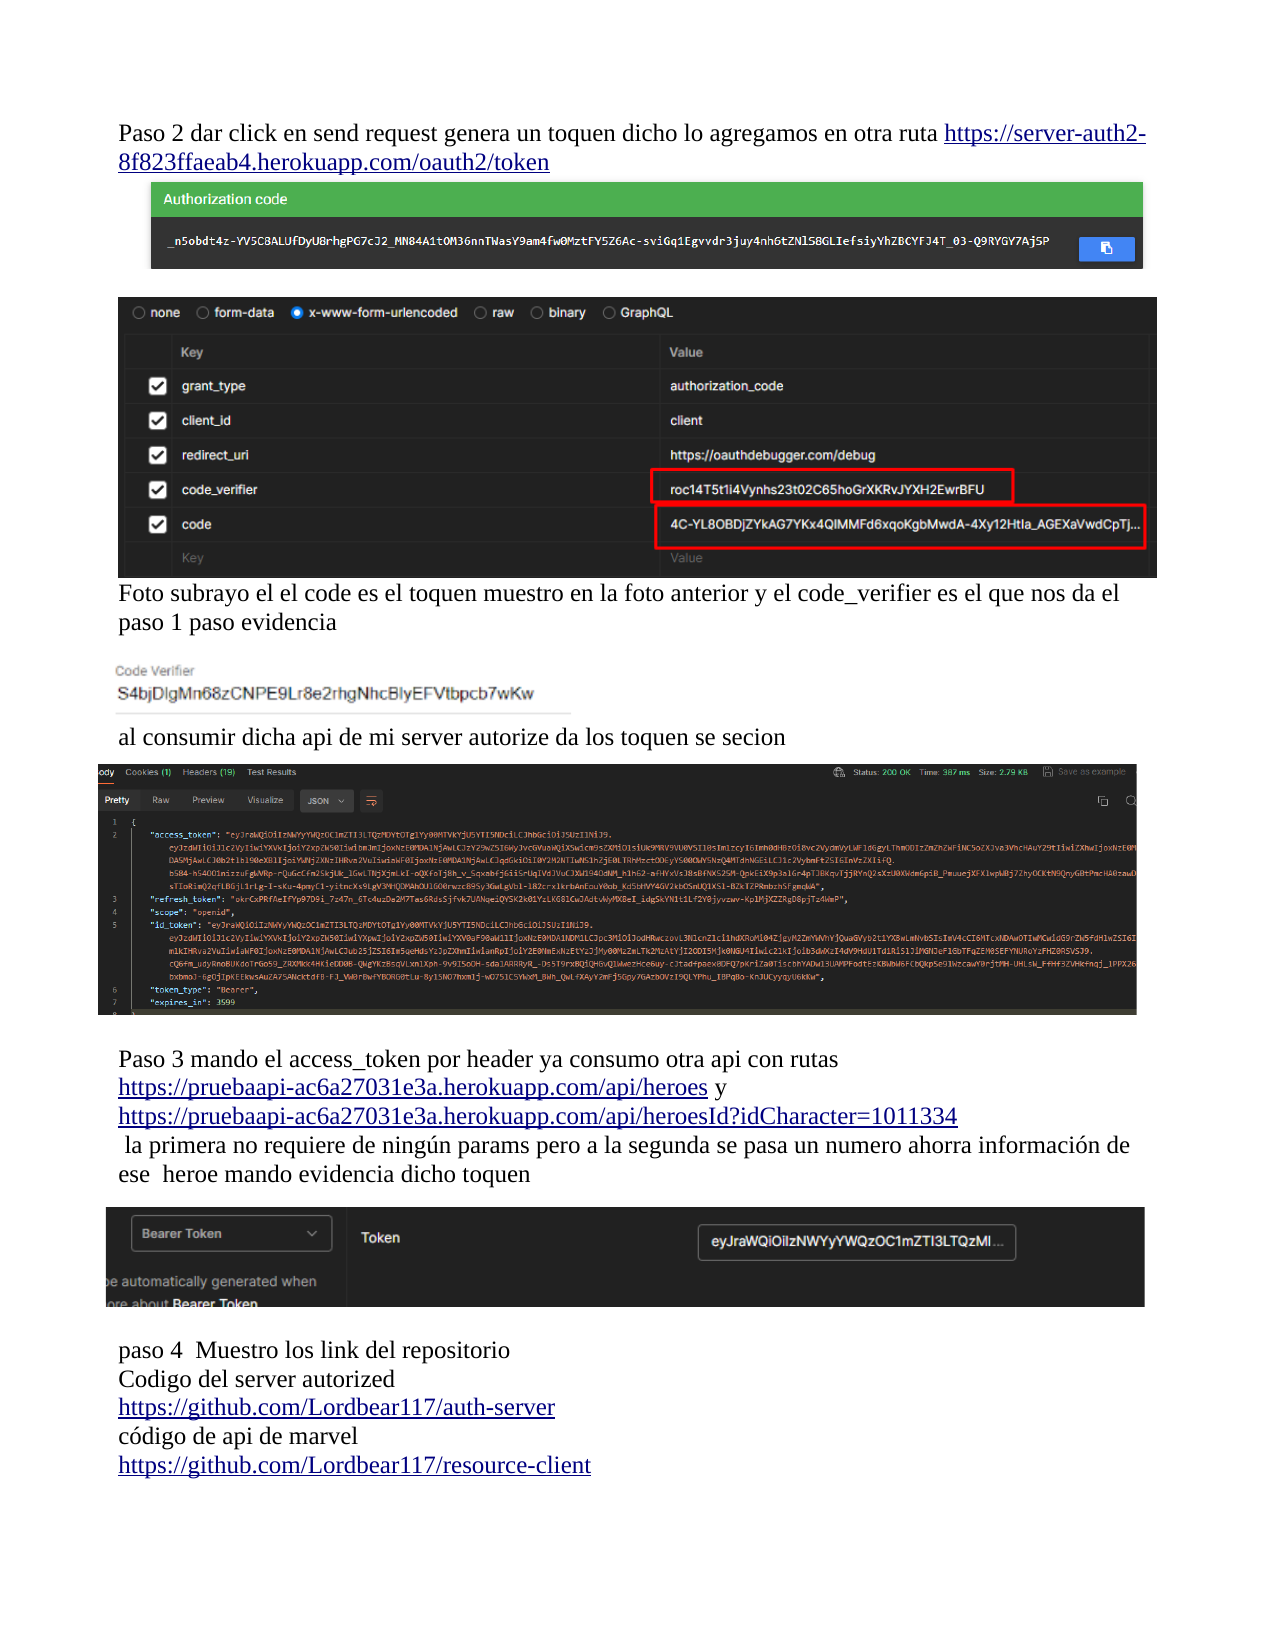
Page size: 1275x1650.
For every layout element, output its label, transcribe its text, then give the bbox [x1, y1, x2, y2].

text al consumir dicha api de mi server autorize da los toquen se secion [118, 722, 1157, 751]
picture [105, 1207, 1145, 1307]
text Foto subrayo el el code es el toquen muestro en la foto anterior y el code_verifier es el que nos da el paso 1 paso evidencia [118, 578, 1157, 636]
text paso 4 Muestro los link del repositorio [118, 1335, 1157, 1364]
text Paso 2 dar click en send request genera un toquen dicho lo agregamos en otra ruta https://server-auth2-8f823ffaeab4.herokuapp.com/oauth2/token [118, 118, 1157, 175]
text Paso 3 mando el access_token por header ya consumo otra api con rutas [118, 1044, 1157, 1072]
picture [98, 764, 1137, 1015]
picture [118, 175, 1157, 269]
text https://github.com/Lordbear117/resource-client [118, 1450, 1157, 1479]
text https://pruebaapi-ac6a27031e3a.herokuapp.com/api/heroes y [118, 1072, 1157, 1101]
text https://pruebaapi-ac6a27031e3a.herokuapp.com/api/heroesId?idCharacter=1011334 [118, 1101, 1157, 1130]
text https://github.com/Lordbear117/auth-server [118, 1392, 1157, 1421]
text Codigo del server autorized [118, 1364, 1157, 1392]
picture [118, 297, 1157, 578]
text código de api de marvel [118, 1421, 1157, 1450]
picture [94, 660, 572, 721]
text la primera no requiere de ningún params pero a la segunda se pasa un numero ahorra información de ese heroe mando evidencia dicho toquen [118, 1130, 1157, 1187]
